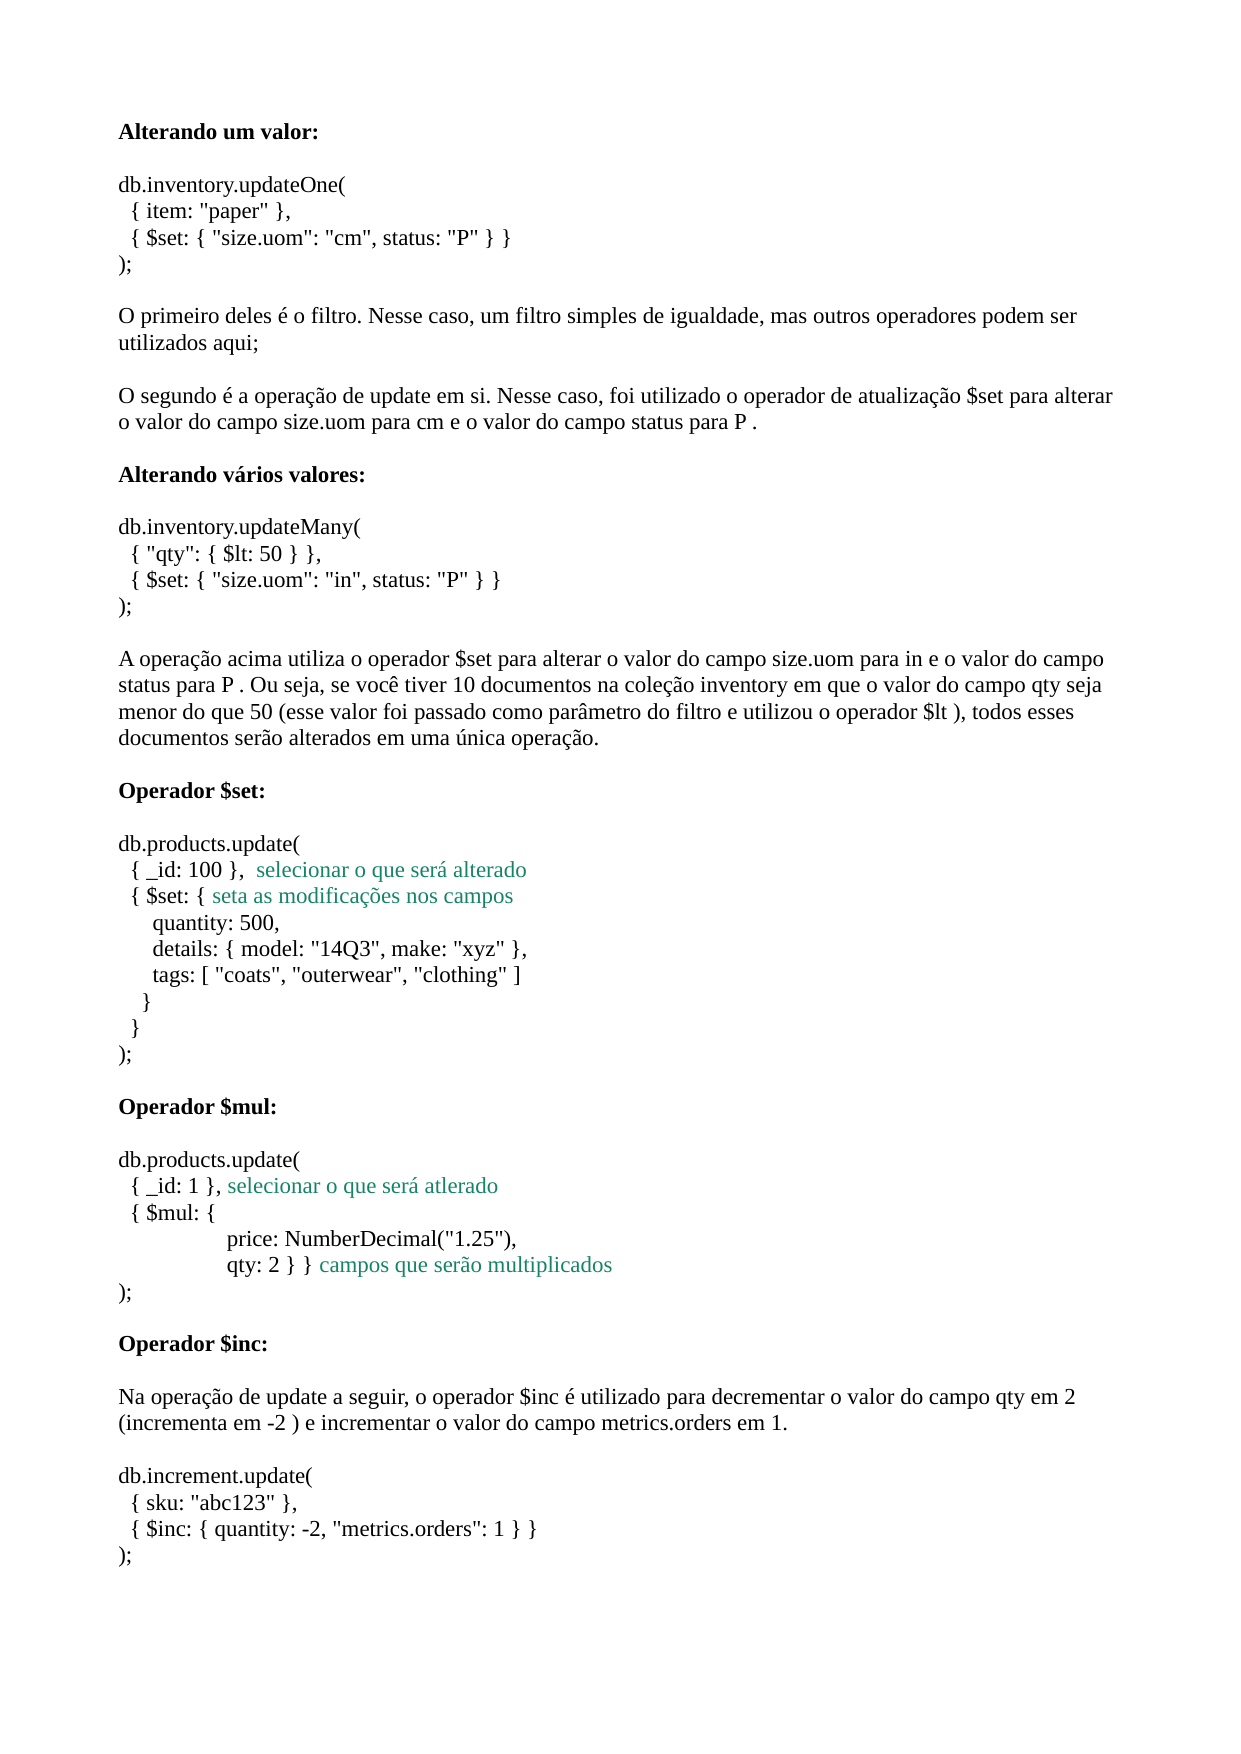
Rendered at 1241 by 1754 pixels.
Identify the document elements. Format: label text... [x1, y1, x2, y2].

text { "qty": { $lt: 50 } }, [118, 540, 1122, 566]
text { $mul: { [118, 1199, 1122, 1225]
text { item: "paper" }, [118, 197, 1122, 223]
text A operação acima utiliza o operador $set para alterar o valor do campo size.uom para in e o valor do campo status para P . Ou seja, se você tiver 10 documentos na coleção inventory em que o valor do campo qty seja menor do que 50 (esse valor foi passado como parâmetro do filtro e utilizou o operador $lt ), todos esses documentos serão alterados em uma única operação. [118, 645, 1122, 751]
text { _id: 1 }, selecionar o que será atlerado [118, 1172, 1122, 1199]
text { $set: { "size.uom": "cm", status: "P" } } [118, 223, 1122, 250]
text tags: [ "coats", "outerwear", "clothing" ] [118, 961, 1122, 988]
text { $inc: { quantity: -2, "metrics.orders": 1 } } [118, 1515, 1122, 1541]
text db.products.update( [118, 1146, 1122, 1172]
text ); [118, 1041, 1122, 1067]
text db.increment.update( [118, 1462, 1122, 1488]
text quantity: 500, [118, 909, 1122, 935]
text price: NumberDecimal("1.25"), [118, 1225, 1122, 1251]
text { _id: 100 }, selecionar o que será alterado [118, 856, 1122, 882]
text O segundo é a operação de update em si. Nesse caso, foi utilizado o operador de atualização $set para alterar o valor do campo size.uom para cm e o valor do campo status para P . [118, 382, 1122, 434]
text db.products.update( [118, 830, 1122, 856]
text ); [118, 250, 1122, 276]
text Operador $set: [118, 777, 1122, 803]
text O primeiro deles é o filtro. Nesse caso, um filtro simples de igualdade, mas outros operadores podem ser utilizados aqui; [118, 303, 1122, 355]
text { sku: "abc123" }, [118, 1488, 1122, 1515]
text Na operação de update a seguir, o operador $inc é utilizado para decrementar o valor do campo qty em 2 (incrementa em -2 ) e incrementar o valor do campo metrics.orders em 1. [118, 1383, 1122, 1436]
text Operador $mul: [118, 1093, 1122, 1119]
text Alterando um valor: db.inventory.updateOne( [118, 118, 1122, 197]
text } [118, 1014, 1122, 1041]
text Alterando vários valores: [118, 461, 1122, 487]
text ); [118, 1541, 1122, 1568]
text qty: 2 } } campos que serão multiplicados [118, 1251, 1122, 1278]
text } [118, 988, 1122, 1014]
text { $set: { seta as modificações nos campos [118, 882, 1122, 909]
text db.inventory.updateMany( [118, 513, 1122, 540]
text Operador $inc: [118, 1330, 1122, 1357]
text ); [118, 592, 1122, 619]
text ); [118, 1278, 1122, 1304]
text details: { model: "14Q3", make: "xyz" }, [118, 935, 1122, 961]
text { $set: { "size.uom": "in", status: "P" } } [118, 566, 1122, 592]
